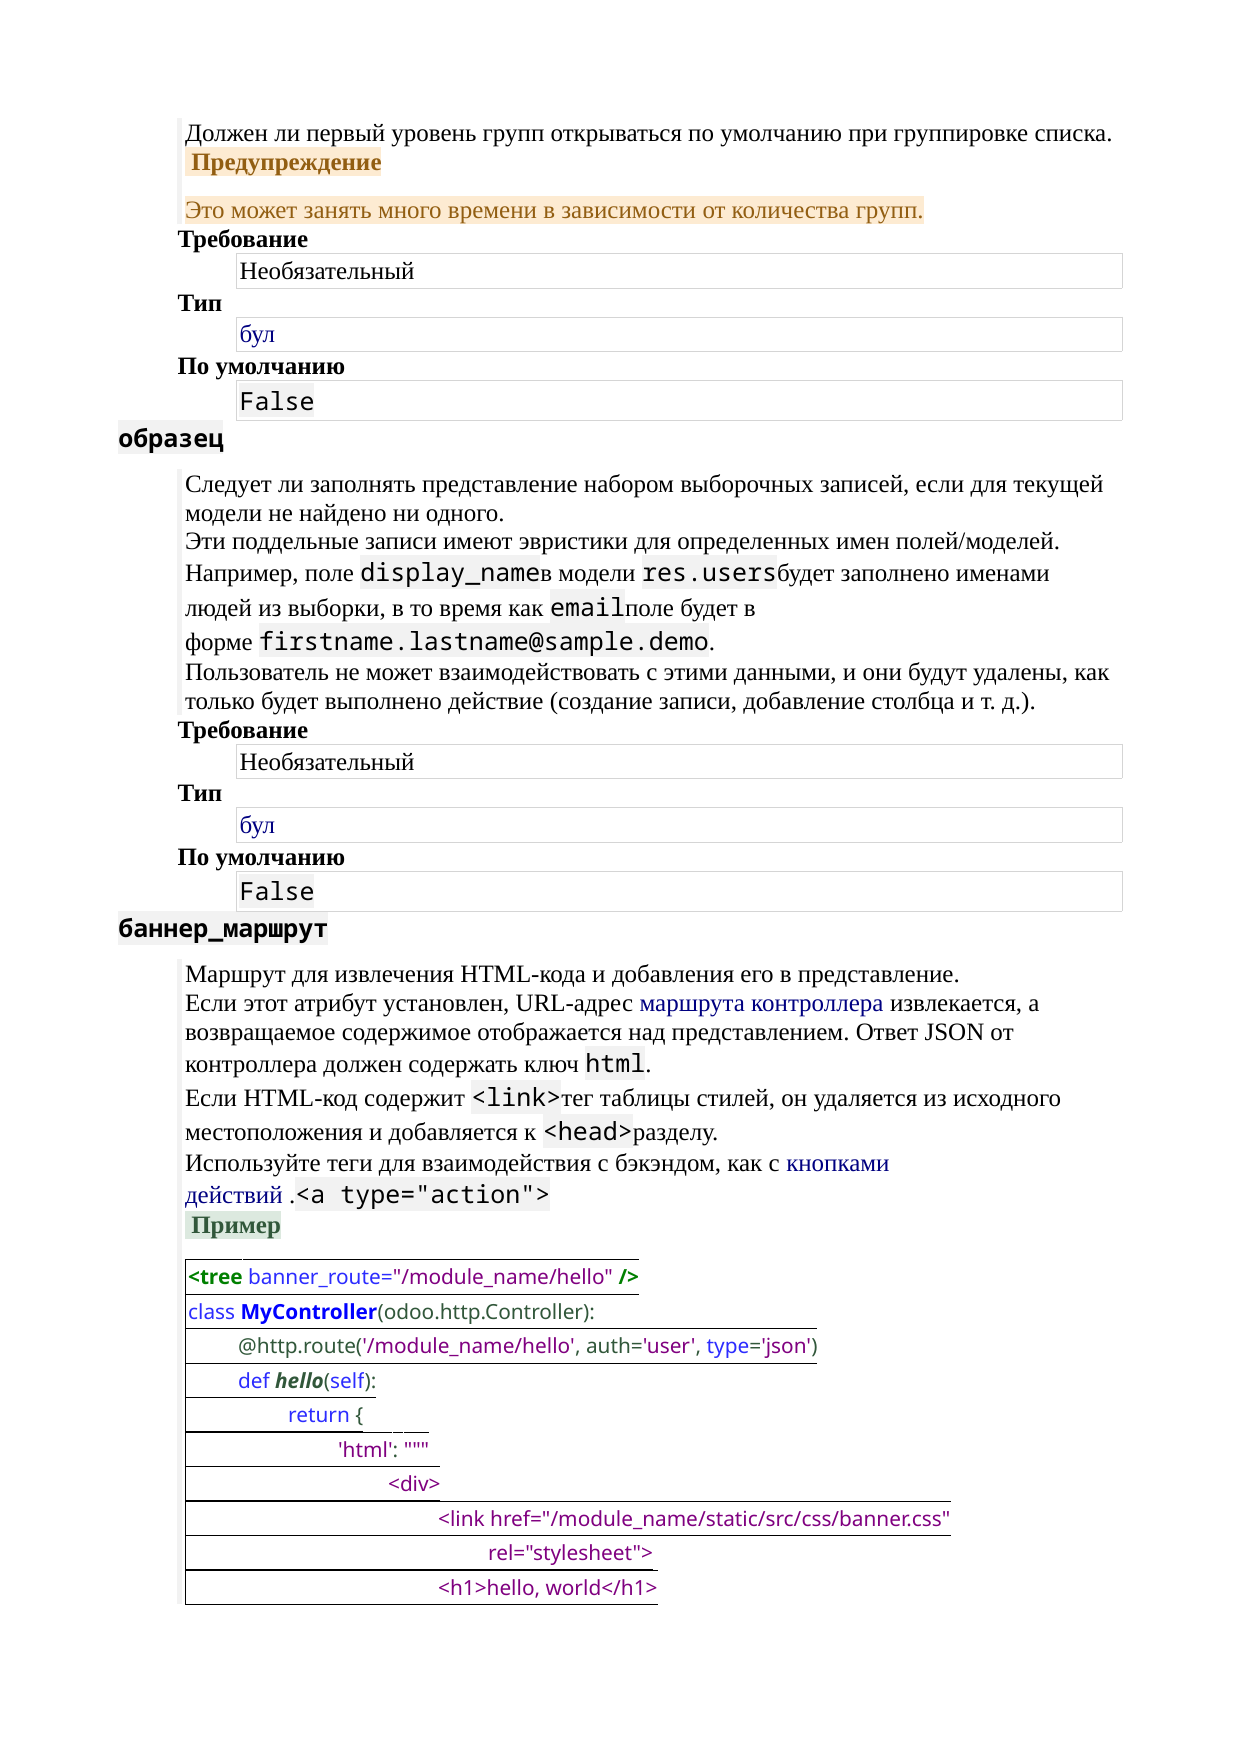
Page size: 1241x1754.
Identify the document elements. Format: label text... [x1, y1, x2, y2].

list Маршрут для извлечения HTML-кода и добавления его в представление. [182, 959, 1122, 988]
subtitle образец [118, 420, 1122, 454]
subtitle Требование [177, 715, 1122, 743]
list False [237, 872, 1122, 911]
list Эти поддельные записи имеют эвристики для определенных имен полей/моделей. Например, поле display_nameв модели res.usersбудет заполнено именами людей из выборки, в то время как emailполе будет в форме firstname.lastname@sample.demo. [182, 526, 1122, 657]
subtitle По умолчанию [177, 842, 1122, 871]
subtitle баннер_маршрут [118, 911, 1122, 945]
text <div> [186, 1466, 1122, 1501]
text return { [186, 1397, 1122, 1432]
subtitle Тип [177, 288, 1122, 317]
text Пример [182, 1211, 1122, 1239]
text @http.route('/module_name/hello', auth='user', type='json') [186, 1328, 1122, 1363]
text <h1>hello, world</h1> [186, 1569, 1122, 1604]
subtitle Требование [177, 224, 1122, 253]
text Предупреждение [182, 147, 1122, 176]
text rel="stylesheet"> [186, 1535, 1122, 1569]
list Следует ли заполнять представление набором выборочных записей, если для текущей модели не найдено ни одного. [182, 469, 1122, 526]
list Необязательный [237, 254, 1122, 288]
list бул [237, 808, 1122, 842]
list Необязательный [237, 745, 1122, 778]
list Используйте теги для взаимодействия с бэкэндом, как с кнопками действий .<a type="action"> [182, 1148, 1122, 1211]
subtitle Тип [177, 778, 1122, 807]
list Это может занять много времени в зависимости от количества групп. [182, 196, 1122, 224]
text <tree banner_route="/module_name/hello" /> [186, 1259, 1122, 1294]
list Пользователь не может взаимодействовать с этими данными, и они будут удалены, как только будет выполнено действие (создание записи, добавление столбца и т. д.). [182, 657, 1122, 715]
list Если HTML-код содержит <link>тег таблицы стилей, он удаляется из исходного местоположения и добавляется к <head>разделу. [182, 1080, 1122, 1148]
list False [237, 381, 1122, 420]
text class MyController(odoo.http.Controller): [186, 1294, 1122, 1328]
subtitle По умолчанию [177, 351, 1122, 380]
text def hello(self): [186, 1363, 1122, 1397]
list бул [237, 318, 1122, 351]
list Если этот атрибут установлен, URL-адрес маршрута контроллера извлекается, а возвращаемое содержимое отображается над представлением. Ответ JSON от контроллера должен содержать ключ html. [182, 988, 1122, 1080]
list Должен ли первый уровень групп открываться по умолчанию при группировке списка. [182, 118, 1122, 147]
text <link href="/module_name/static/src/css/banner.css" [186, 1501, 1122, 1535]
text 'html': """ [186, 1432, 1122, 1466]
